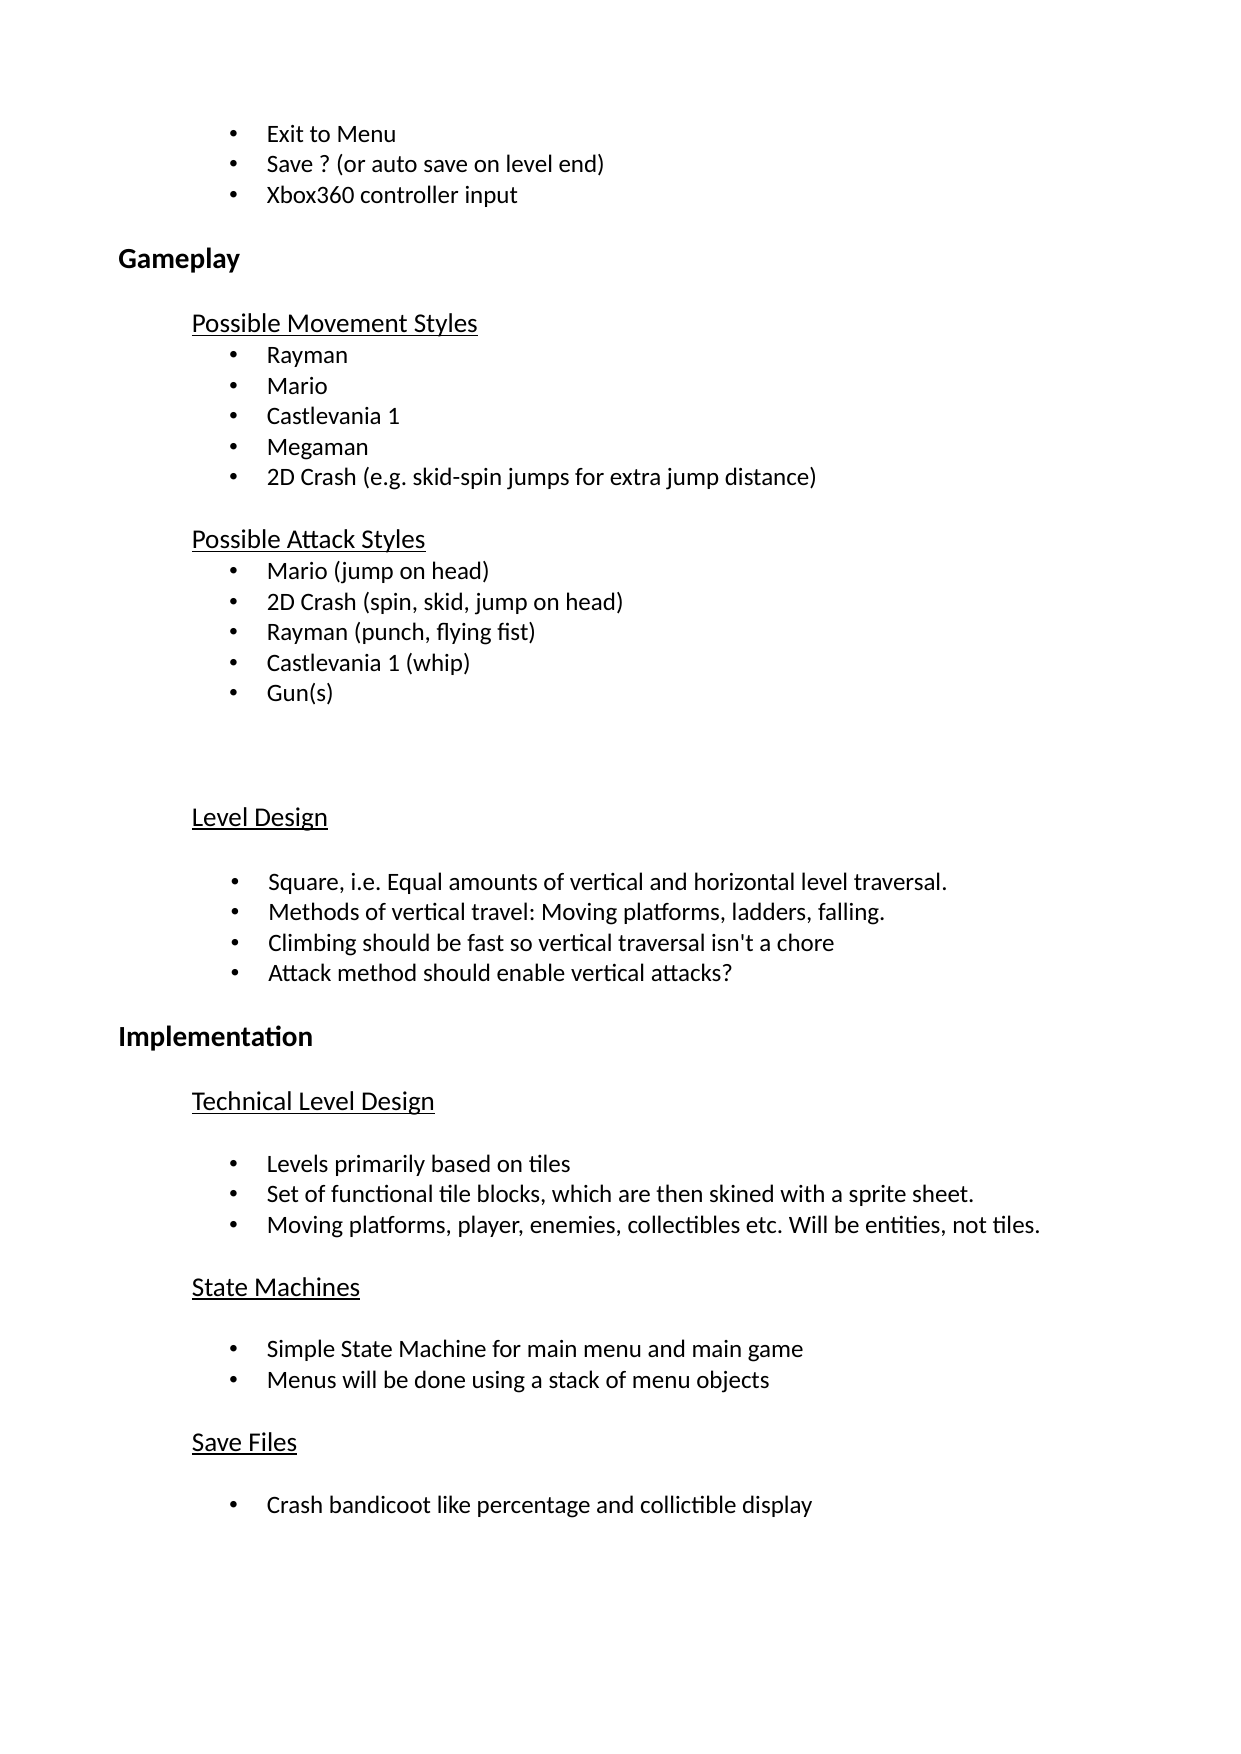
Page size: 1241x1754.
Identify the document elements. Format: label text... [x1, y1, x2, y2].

list Gun(s) [229, 678, 1122, 708]
text Gameplay [118, 240, 1122, 276]
list Levels primarily based on tiles [229, 1148, 1122, 1178]
text Implementation [118, 1018, 1122, 1054]
list Square, i.e. Equal amounts of vertical and horizontal level traversal. [231, 866, 1122, 896]
list Save ? (or auto save on level end) [229, 149, 1122, 179]
list Set of functional tile blocks, which are then skined with a sprite sheet. [229, 1178, 1122, 1209]
list Menus will be done using a stack of menu objects [229, 1364, 1122, 1395]
list 2D Crash (spin, skid, jump on head) [229, 586, 1122, 617]
list Attack method should enable vertical attacks? [231, 957, 1122, 988]
list Xbox360 controller input [229, 179, 1122, 210]
list Mario [229, 370, 1122, 400]
list Simple State Machine for main menu and main game [229, 1334, 1122, 1364]
text Possible Attack Styles [118, 522, 1122, 556]
list Castlevania 1 [229, 400, 1122, 431]
list Mario (jump on head) [229, 556, 1122, 586]
text Save Files [118, 1425, 1122, 1458]
text State Machines [118, 1270, 1122, 1303]
list Megaman [229, 431, 1122, 461]
text Technical Level Design [118, 1084, 1122, 1117]
list Moving platforms, player, enemies, collectibles etc. Will be entities, not tiles. [229, 1209, 1122, 1239]
list Rayman [229, 339, 1122, 370]
text Level Design [118, 800, 1122, 833]
list Climbing should be fast so vertical traversal isn't a chore [231, 927, 1122, 957]
list Rayman (punch, flying fist) [229, 617, 1122, 647]
list Crash bandicoot like percentage and collictible display [229, 1489, 1122, 1519]
list Methods of vertical travel: Moving platforms, ladders, falling. [231, 896, 1122, 927]
list Castlevania 1 (whip) [229, 647, 1122, 678]
list Exit to Menu [229, 118, 1122, 149]
list 2D Crash (e.g. skid-spin jumps for extra jump distance) [229, 461, 1122, 492]
text Possible Movement Styles [118, 306, 1122, 339]
